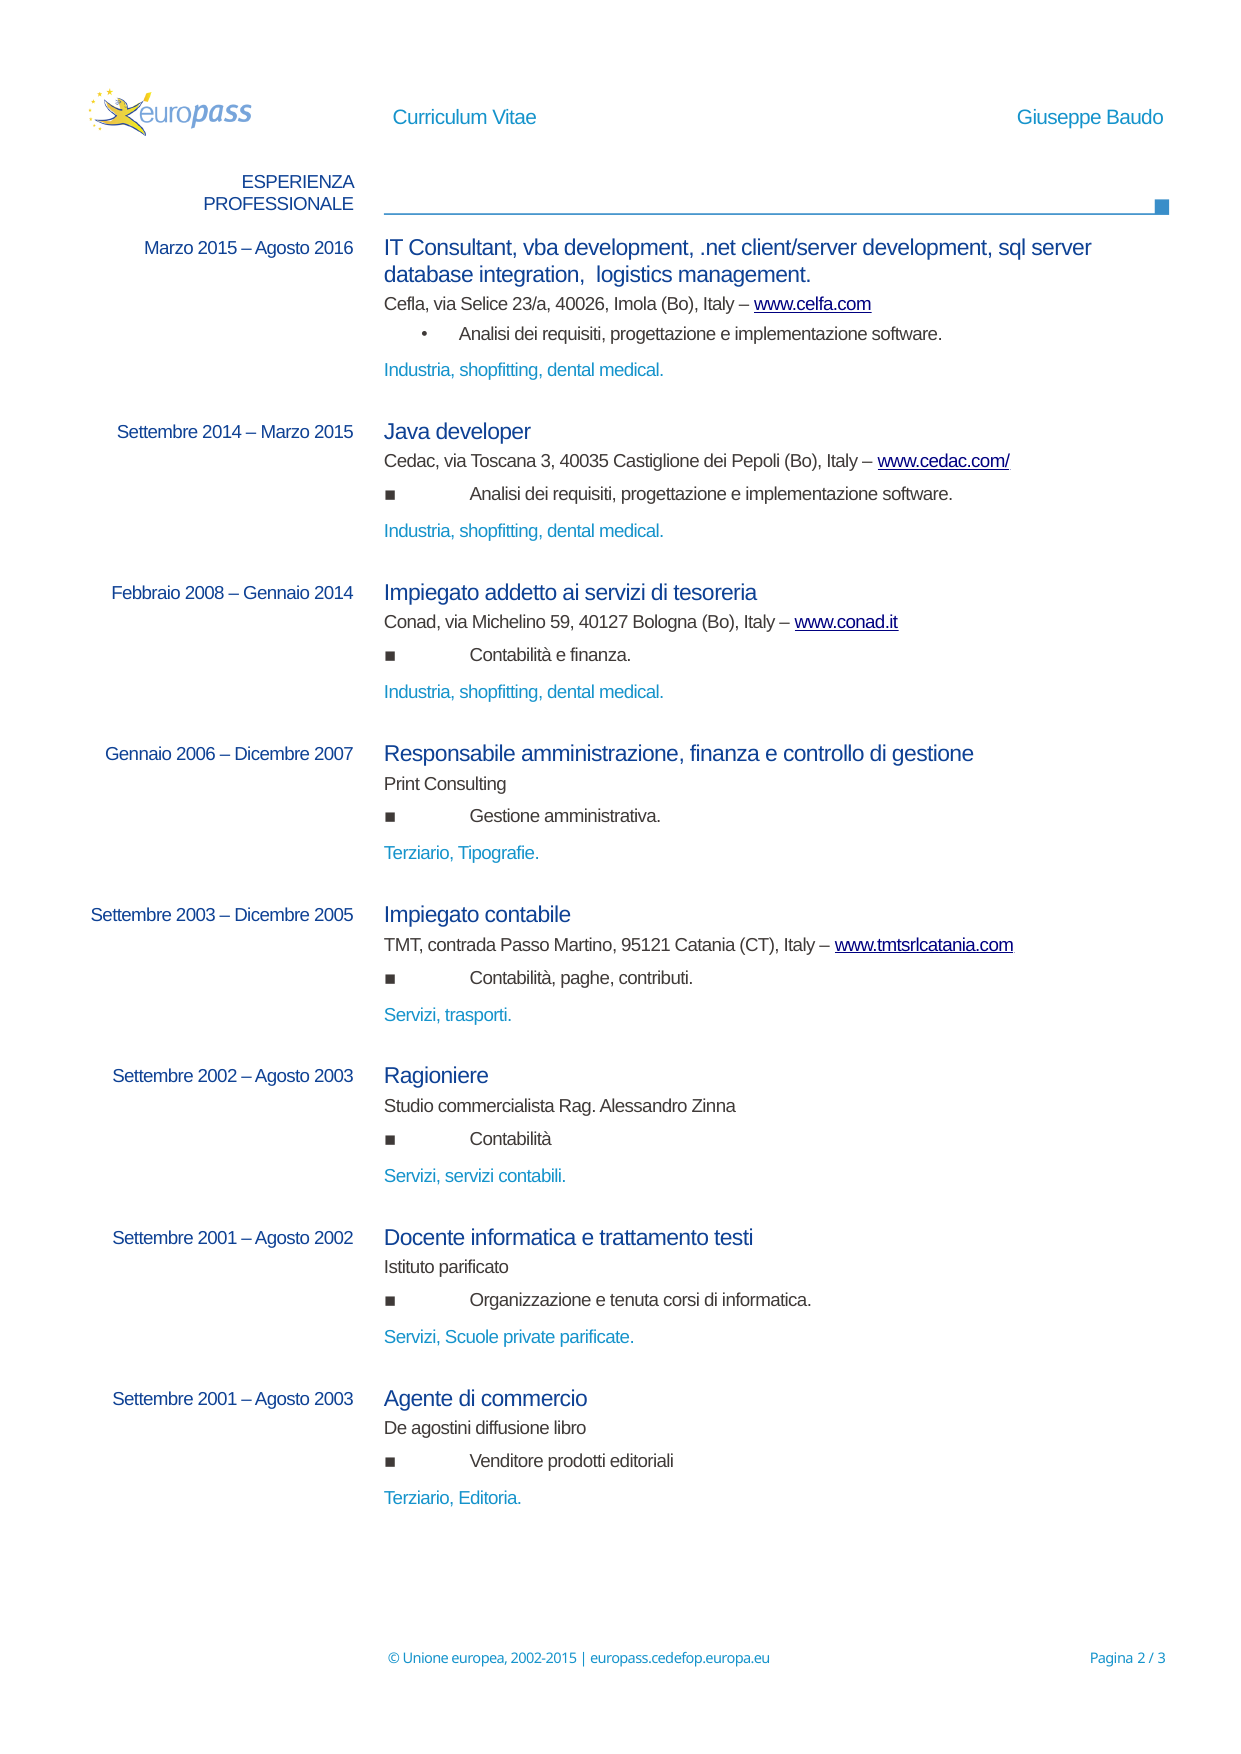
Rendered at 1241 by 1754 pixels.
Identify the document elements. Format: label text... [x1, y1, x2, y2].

table_header Impiegato addetto ai servizi di tesoreria [384, 579, 1169, 605]
table_header Settembre 2001 – Agosto 2003 [89, 1385, 384, 1508]
table_header Ragioniere [384, 1063, 1169, 1089]
table_cell TMT, contrada Passo Martino, 95121 Catania (CT), Italy – www.tmtsrlcatania.com [384, 928, 1169, 964]
table_cell Servizi, servizi contabili. [384, 1151, 1169, 1186]
table_cell Organizzazione e tenuta corsi di informatica. [384, 1286, 1169, 1312]
table_cell Industria, shopfitting, dental medical. [384, 345, 1169, 380]
table_header Febbraio 2008 – Gennaio 2014 [89, 579, 384, 703]
table_cell Servizi, trasporti. [384, 990, 1169, 1025]
table_cell Venditore prodotti editoriali [384, 1448, 1169, 1473]
table_cell De agostini diffusione libro [384, 1411, 1169, 1447]
table_cell Cefla, via Selice 23/a, 40026, Imola (Bo), Italy – www.celfa.com [384, 287, 1169, 323]
picture [383, 199, 1170, 215]
table_cell Gestione amministrativa. [384, 803, 1169, 828]
table_header Settembre 2001 – Agosto 2002 [89, 1224, 384, 1347]
table_cell Contabilità e finanza. [384, 642, 1169, 667]
table_header Settembre 2002 – Agosto 2003 [89, 1063, 384, 1186]
table_cell Industria, shopfitting, dental medical. [384, 506, 1169, 541]
table_cell Terziario, Editoria. [384, 1473, 1169, 1508]
table_header Java developer [384, 418, 1169, 444]
table_cell Analisi dei requisiti, progettazione e implementazione software. [384, 481, 1169, 506]
table_cell Industria, shopfitting, dental medical. [384, 667, 1169, 703]
table_cell Cedac, via Toscana 3, 40035 Castiglione dei Pepoli (Bo), Italy – www.cedac.com/ [384, 444, 1169, 481]
table_header Settembre 2014 – Marzo 2015 [89, 418, 384, 541]
picture [88, 88, 252, 136]
table_header Agente di commercio [384, 1385, 1169, 1411]
table_header IT Consultant, vba development, .net client/server development, sql server database integration, logistics management. [384, 234, 1169, 287]
table_header ESPERIENZA PROFESSIONALE [89, 171, 384, 214]
table_header Gennaio 2006 – Dicembre 2007 [89, 740, 384, 864]
table_header [384, 171, 1169, 199]
table_header Settembre 2003 – Dicembre 2005 [89, 901, 384, 1025]
table_cell Conad, via Michelino 59, 40127 Bologna (Bo), Italy – www.conad.it [384, 605, 1169, 642]
table_header Marzo 2015 – Agosto 2016 [89, 234, 384, 380]
table_cell Contabilità, paghe, contributi. [384, 964, 1169, 989]
table_cell Servizi, Scuole private parificate. [384, 1312, 1169, 1347]
table_cell Print Consulting [384, 766, 1169, 803]
table_cell Terziario, Tipografie. [384, 828, 1169, 864]
table_header Impiegato contabile [384, 901, 1169, 928]
table_cell Contabilità [384, 1125, 1169, 1151]
table_header Docente informatica e trattamento testi [384, 1224, 1169, 1250]
table_cell Analisi dei requisiti, progettazione e implementazione software. [384, 323, 1169, 345]
table_header Responsabile amministrazione, finanza e controllo di gestione [384, 740, 1169, 766]
table_cell Istituto parificato [384, 1250, 1169, 1286]
table_cell Studio commercialista Rag. Alessandro Zinna [384, 1089, 1169, 1125]
